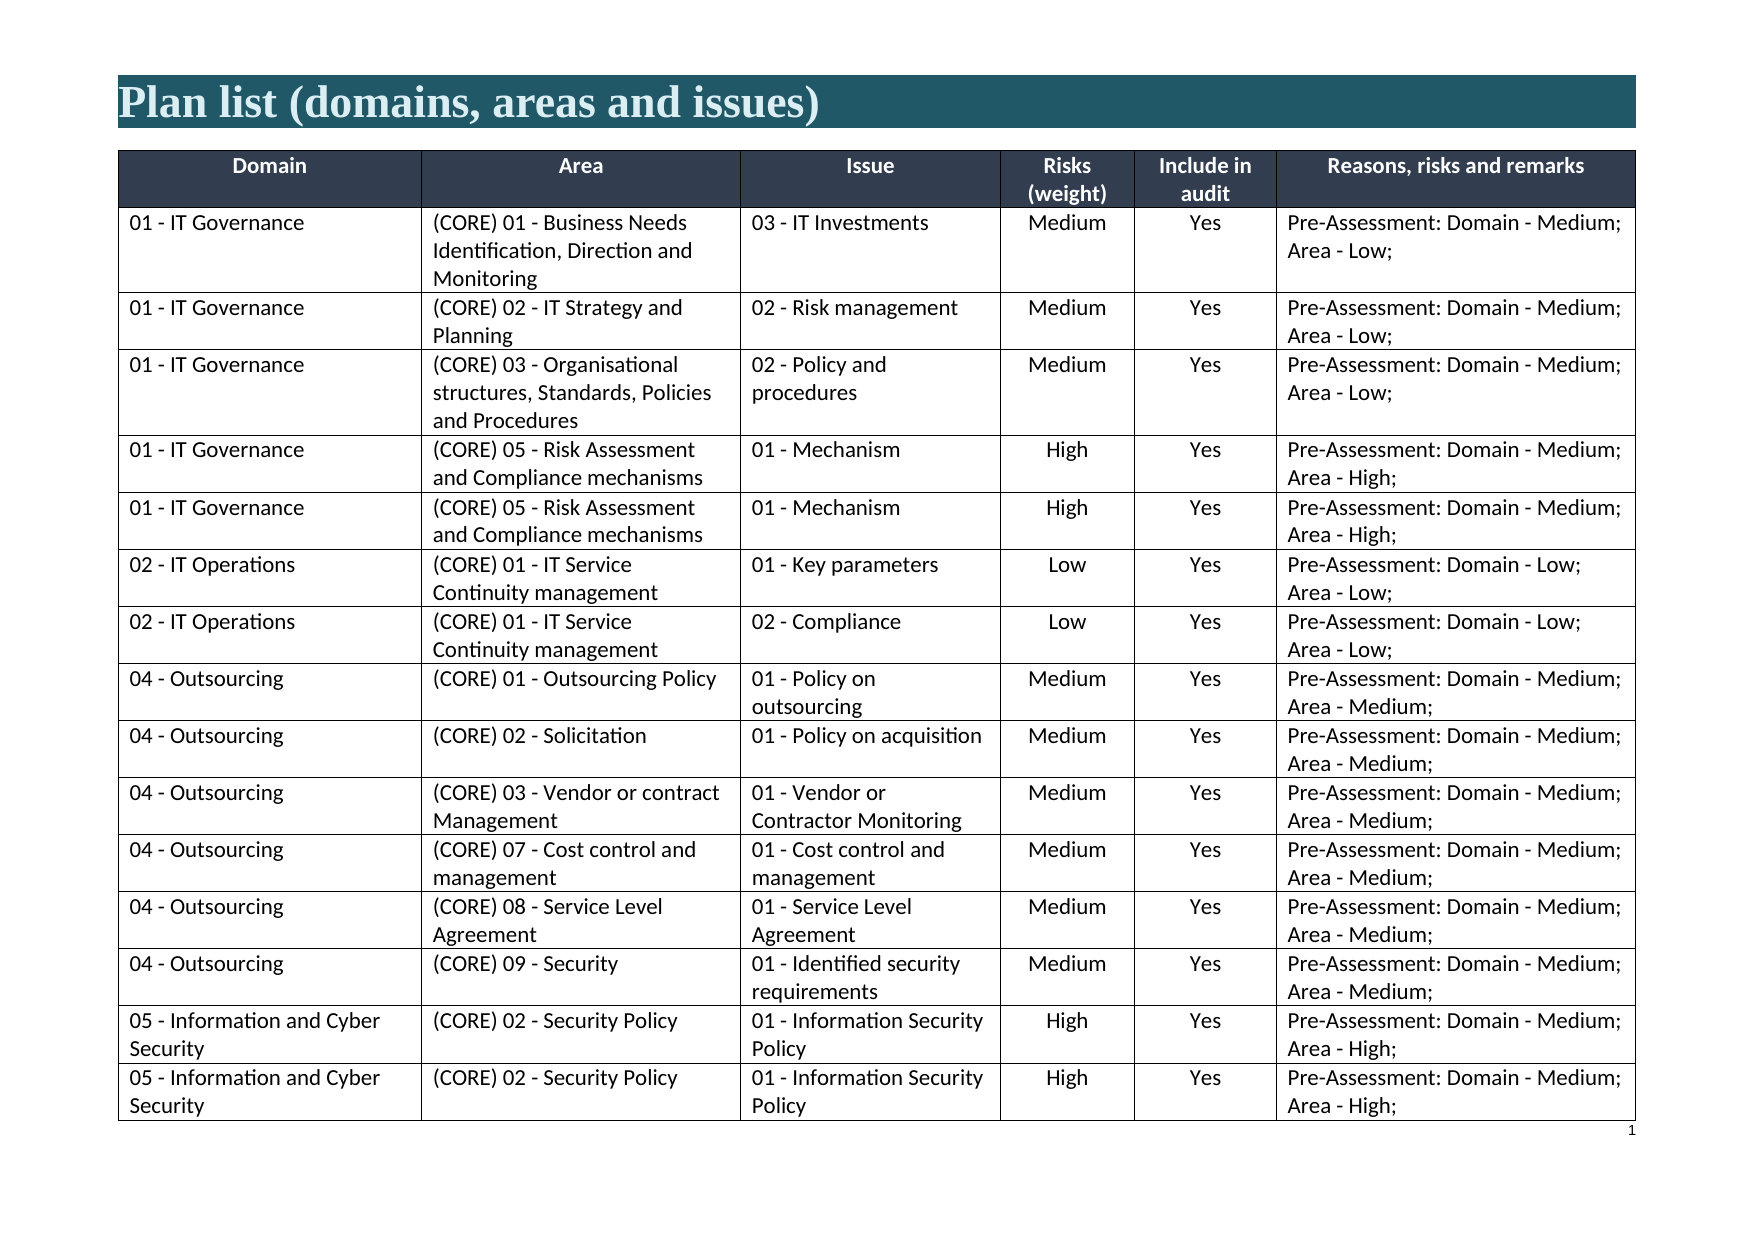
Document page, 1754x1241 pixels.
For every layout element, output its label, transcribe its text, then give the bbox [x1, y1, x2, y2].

table_cell 04 - Outsourcing [119, 721, 421, 777]
table_header Risks (weight) [1001, 151, 1134, 207]
table_cell 02 - IT Operations [119, 550, 421, 606]
table_cell Yes [1135, 835, 1276, 891]
table_cell Medium [1001, 949, 1134, 1005]
table_cell Yes [1135, 1064, 1276, 1119]
table_cell Pre-Assessment: Domain - Medium; Area - Medium; [1277, 778, 1635, 834]
table_cell 03 - IT Investments [741, 208, 1000, 292]
table_cell Yes [1135, 778, 1276, 834]
table_cell 01 - Vendor or Contractor Monitoring [741, 778, 1000, 834]
table_cell (CORE) 01 - Business Needs Identification, Direction and Monitoring [422, 208, 740, 292]
table_cell Yes [1135, 664, 1276, 720]
table_cell 01 - Information Security Policy [741, 1064, 1000, 1119]
table_header Reasons, risks and remarks [1277, 151, 1635, 207]
table_cell (CORE) 05 - Risk Assessment and Compliance mechanisms [422, 493, 740, 549]
table_cell 01 - Mechanism [741, 436, 1000, 492]
table_cell (CORE) 01 - IT Service Continuity management [422, 550, 740, 606]
table_cell Yes [1135, 208, 1276, 292]
table_cell 04 - Outsourcing [119, 835, 421, 891]
table_cell 01 - Information Security Policy [741, 1006, 1000, 1062]
table_cell Yes [1135, 350, 1276, 434]
table_cell Pre-Assessment: Domain - Medium; Area - High; [1277, 493, 1635, 549]
table_cell 02 - Risk management [741, 293, 1000, 349]
table_cell Medium [1001, 892, 1134, 948]
table_header Include in audit [1135, 151, 1276, 207]
table_cell (CORE) 07 - Cost control and management [422, 835, 740, 891]
table_cell 01 - IT Governance [119, 493, 421, 549]
table_cell Pre-Assessment: Domain - Medium; Area - Medium; [1277, 721, 1635, 777]
table_cell 04 - Outsourcing [119, 664, 421, 720]
table_cell Pre-Assessment: Domain - Medium; Area - High; [1277, 1006, 1635, 1062]
table_cell Pre-Assessment: Domain - Medium; Area - Medium; [1277, 835, 1635, 891]
table_cell Pre-Assessment: Domain - Low; Area - Low; [1277, 550, 1635, 606]
table_cell Pre-Assessment: Domain - Medium; Area - High; [1277, 436, 1635, 492]
table_cell Pre-Assessment: Domain - Medium; Area - Low; [1277, 350, 1635, 434]
table_cell (CORE) 02 - Solicitation [422, 721, 740, 777]
table_cell Medium [1001, 664, 1134, 720]
table_cell 01 - Service Level Agreement [741, 892, 1000, 948]
table_cell (CORE) 02 - Security Policy [422, 1064, 740, 1119]
table_cell 02 - Compliance [741, 607, 1000, 663]
table_cell Yes [1135, 721, 1276, 777]
table_cell Yes [1135, 436, 1276, 492]
table_cell Medium [1001, 778, 1134, 834]
table_header Domain [119, 151, 421, 207]
table_cell 01 - IT Governance [119, 208, 421, 292]
table_cell Medium [1001, 208, 1134, 292]
table_cell Medium [1001, 835, 1134, 891]
table_cell (CORE) 02 - IT Strategy and Planning [422, 293, 740, 349]
table_cell 01 - Policy on outsourcing [741, 664, 1000, 720]
table_cell (CORE) 03 - Vendor or contract Management [422, 778, 740, 834]
table_cell 01 - IT Governance [119, 436, 421, 492]
table_cell 05 - Information and Cyber Security [119, 1006, 421, 1062]
table_cell High [1001, 436, 1134, 492]
table_cell Pre-Assessment: Domain - Medium; Area - Medium; [1277, 949, 1635, 1005]
table_cell 01 - Mechanism [741, 493, 1000, 549]
table_cell Low [1001, 550, 1134, 606]
table_cell (CORE) 01 - Outsourcing Policy [422, 664, 740, 720]
table_cell (CORE) 01 - IT Service Continuity management [422, 607, 740, 663]
table_cell Yes [1135, 1006, 1276, 1062]
table_cell 01 - IT Governance [119, 350, 421, 434]
table_cell 01 - Policy on acquisition [741, 721, 1000, 777]
table_cell Medium [1001, 721, 1134, 777]
table_cell Pre-Assessment: Domain - Low; Area - Low; [1277, 607, 1635, 663]
table_header Issue [741, 151, 1000, 207]
table_cell Yes [1135, 293, 1276, 349]
table_cell 04 - Outsourcing [119, 949, 421, 1005]
table_cell Yes [1135, 949, 1276, 1005]
table_cell Yes [1135, 607, 1276, 663]
text Plan list (domains, areas and issues) [118, 75, 1636, 128]
table_cell (CORE) 09 - Security [422, 949, 740, 1005]
table_cell 01 - Cost control and management [741, 835, 1000, 891]
table_cell (CORE) 08 - Service Level Agreement [422, 892, 740, 948]
table_cell Yes [1135, 892, 1276, 948]
table_cell Pre-Assessment: Domain - Medium; Area - High; [1277, 1064, 1635, 1119]
table_cell (CORE) 03 - Organisational structures, Standards, Policies and Procedures [422, 350, 740, 434]
table_cell Medium [1001, 350, 1134, 434]
table_cell Pre-Assessment: Domain - Medium; Area - Low; [1277, 293, 1635, 349]
table_cell 02 - IT Operations [119, 607, 421, 663]
table_cell High [1001, 493, 1134, 549]
table_cell Pre-Assessment: Domain - Medium; Area - Low; [1277, 208, 1635, 292]
table_cell Yes [1135, 493, 1276, 549]
table_cell 02 - Policy and procedures [741, 350, 1000, 434]
table_cell Pre-Assessment: Domain - Medium; Area - Medium; [1277, 664, 1635, 720]
table_cell (CORE) 05 - Risk Assessment and Compliance mechanisms [422, 436, 740, 492]
table_cell Yes [1135, 550, 1276, 606]
table_cell 04 - Outsourcing [119, 892, 421, 948]
table_header Area [422, 151, 740, 207]
table_cell 01 - IT Governance [119, 293, 421, 349]
table_cell 01 - Identified security requirements [741, 949, 1000, 1005]
table_cell Pre-Assessment: Domain - Medium; Area - Medium; [1277, 892, 1635, 948]
table_cell (CORE) 02 - Security Policy [422, 1006, 740, 1062]
table_cell 04 - Outsourcing [119, 778, 421, 834]
table_cell 05 - Information and Cyber Security [119, 1064, 421, 1119]
table_cell High [1001, 1064, 1134, 1119]
table_cell Medium [1001, 293, 1134, 349]
table_cell Low [1001, 607, 1134, 663]
table_cell 01 - Key parameters [741, 550, 1000, 606]
table_cell High [1001, 1006, 1134, 1062]
